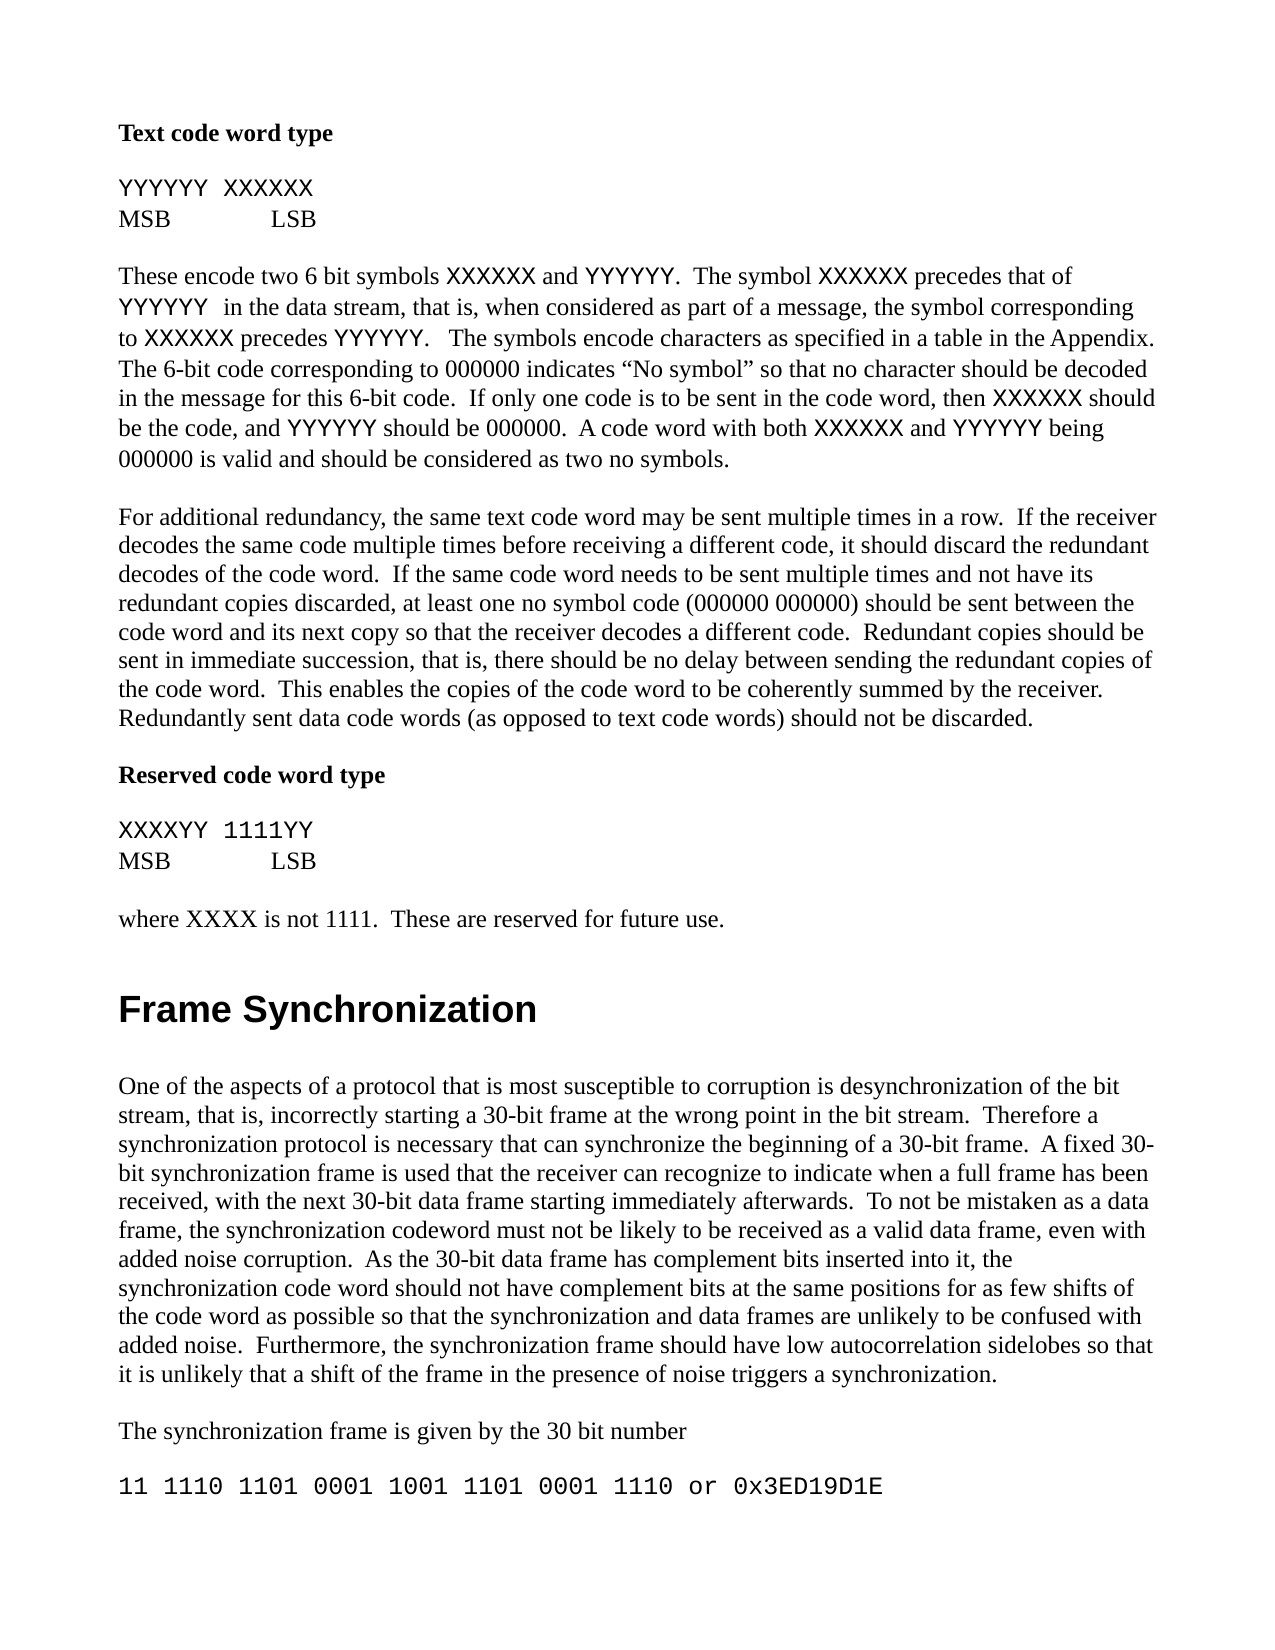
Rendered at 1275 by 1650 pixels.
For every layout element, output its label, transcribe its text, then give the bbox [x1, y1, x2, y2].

text YYYYYY XXXXXX [118, 176, 1157, 204]
text MSB LSB [118, 846, 1157, 875]
text Reserved code word type [118, 761, 1157, 789]
text MSB LSB [118, 204, 1157, 233]
subtitle Frame Synchronization [118, 986, 1157, 1030]
text where XXXX is not 1111. These are reserved for future use. [118, 904, 1157, 933]
text The synchronization frame is given by the 30 bit number [118, 1416, 1157, 1445]
text For additional redundancy, the same text code word may be sent multiple times in a row. If the receiver decodes the same code multiple times before receiving a different code, it should discard the redundant decodes of the code word. If the same code word needs to be sent multiple times and not have its redundant copies discarded, at least one no symbol code (000000 000000) should be sent between the code word and its next copy so that the receiver decodes a different code. Redundant copies should be sent in immediate succession, that is, there should be no delay between sending the redundant copies of the code word. This enables the copies of the code word to be coherently summed by the receiver. Redundantly sent data code words (as opposed to text code words) should not be discarded. [118, 502, 1157, 732]
text Text code word type [118, 118, 1157, 147]
text XXXXYY 1111YY [118, 818, 1157, 846]
text One of the aspects of a protocol that is most susceptible to corruption is desynchronization of the bit stream, that is, incorrectly starting a 30-bit frame at the wrong point in the bit stream. Therefore a synchronization protocol is necessary that can synchronize the beginning of a 30-bit frame. A fixed 30-bit synchronization frame is used that the receiver can recognize to indicate when a full frame has been received, with the next 30-bit data frame starting immediately afterwards. To not be mistaken as a data frame, the synchronization codeword must not be likely to be received as a valid data frame, even with added noise corruption. As the 30-bit data frame has complement bits inserted into it, the synchronization code word should not have complement bits at the same positions for as few shifts of the code word as possible so that the synchronization and data frames are unlikely to be confused with added noise. Furthermore, the synchronization frame should have low autocorrelation sidelobes so that it is unlikely that a shift of the frame in the presence of noise triggers a synchronization. [118, 1071, 1157, 1388]
text 11 1110 1101 0001 1001 1101 0001 1110 or 0x3ED19D1E [118, 1474, 1157, 1502]
text These encode two 6 bit symbols XXXXXX and YYYYYY. The symbol XXXXXX precedes that of YYYYYY in the data stream, that is, when considered as part of a message, the symbol corresponding to XXXXXX precedes YYYYYY. The symbols encode characters as specified in a table in the Appendix. The 6-bit code corresponding to 000000 indicates “No symbol” so that no character should be decoded in the message for this 6-bit code. If only one code is to be sent in the code word, then XXXXXX should be the code, and YYYYYY should be 000000. A code word with both XXXXXX and YYYYYY being 000000 is valid and should be considered as two no symbols. [118, 261, 1157, 473]
